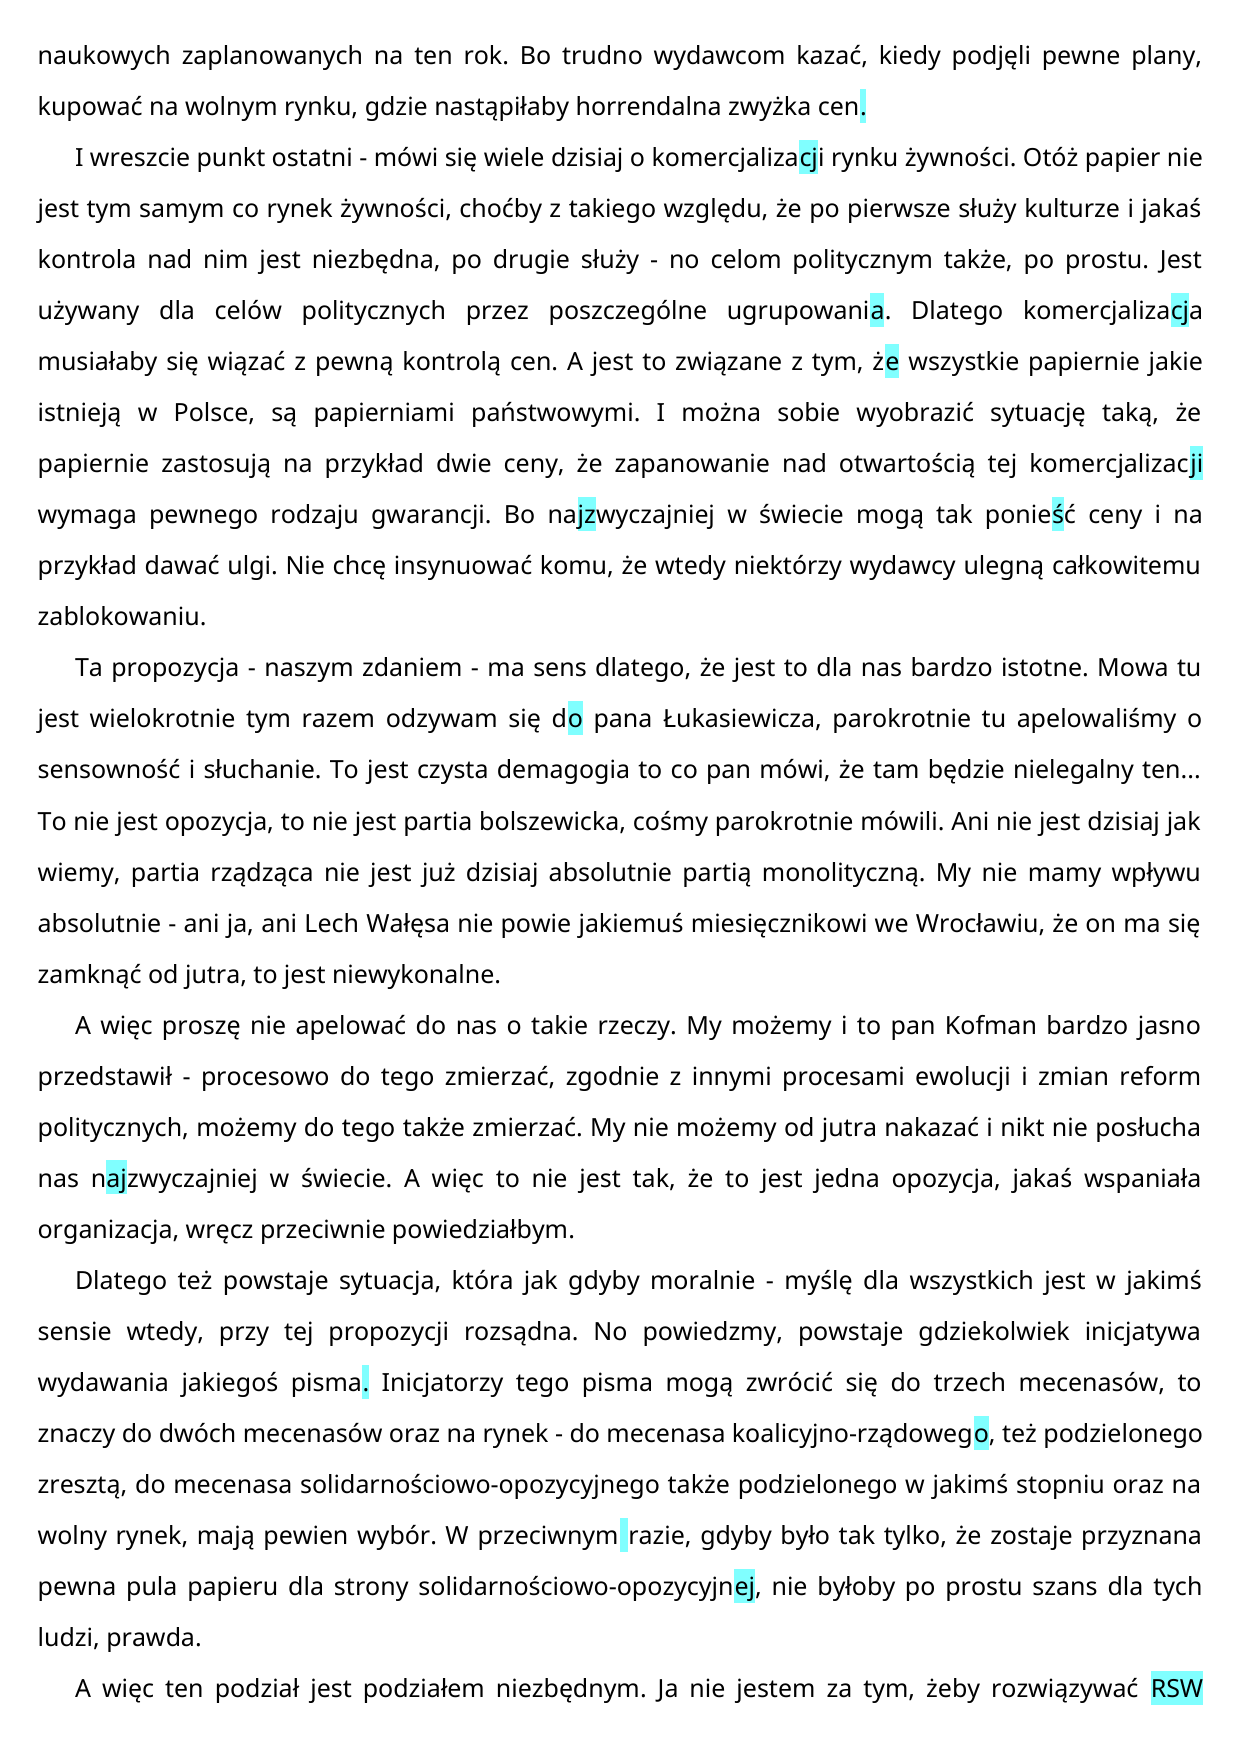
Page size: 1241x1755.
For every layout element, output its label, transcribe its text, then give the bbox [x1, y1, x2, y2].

text A więc proszę nie apelować do nas o takie rzeczy. My możemy i to pan Kofman bardzo jasno przedstawił - procesowo do tego zmierzać, zgodnie z innymi procesami ewolucji i zmian reform politycznych, możemy do tego także zmierzać. My nie możemy od jutra nakazać i nikt nie posłucha nas najzwyczajniej w świecie. A więc to nie jest tak, że to jest jedna opozycja, jakaś wspaniała organizacja, wręcz przeciwnie powiedziałbym. [37, 1007, 1203, 1246]
text I wreszcie punkt ostatni - mówi się wiele dzisiaj o komercjalizacji rynku żywności. Otóż papier nie jest tym samym co rynek żywności, choćby z takiego względu, że po pierwsze służy kulturze i jakaś kontrola nad nim jest niezbędna, po drugie służy - no celom politycznym także, po prostu. Jest używany dla celów politycznych przez poszczególne ugrupowania. Dlatego komercjalizacja musiałaby się wiązać z pewną kontrolą cen. A jest to związane z tym, że wszystkie papiernie jakie istnieją w Polsce, są papierniami państwowymi. I można sobie wyobrazić sytuację taką, że papiernie zastosują na przykład dwie ceny, że zapanowanie nad otwartością tej komercjalizacji wymaga pewnego rodzaju gwarancji. Bo najzwyczajniej w świecie mogą tak ponieść ceny i na przykład dawać ulgi. Nie chcę insynuować komu, że wtedy niektórzy wydawcy ulegną całkowitemu zablokowaniu. [37, 139, 1203, 633]
text naukowych zaplanowanych na ten rok. Bo trudno wydawcom kazać, kiedy podjęli pewne plany, kupować na wolnym rynku, gdzie nastąpiłaby horrendalna zwyżka cen. [37, 37, 1203, 123]
text A więc ten podział jest podziałem niezbędnym. Ja nie jestem za tym, żeby rozwiązywać RSW [37, 1671, 1203, 1705]
text Ta propozycja - naszym zdaniem - ma sens dlatego, że jest to dla nas bardzo istotne. Mowa tu jest wielokrotnie tym razem odzywam się do pana Łukasiewicza, parokrotnie tu apelowaliśmy o sensowność i słuchanie. To jest czysta demagogia to co pan mówi, że tam będzie nielegalny ten... To nie jest opozycja, to nie jest partia bolszewicka, cośmy parokrotnie mówili. Ani nie jest dzisiaj jak wiemy, partia rządząca nie jest już dzisiaj absolutnie partią monolityczną. My nie mamy wpływu absolutnie - ani ja, ani Lech Wałęsa nie powie jakiemuś miesięcznikowi we Wrocławiu, że on ma się zamknąć od jutra, to jest niewykonalne. [37, 650, 1203, 990]
text Dlatego też powstaje sytuacja, która jak gdyby moralnie - myślę dla wszystkich jest w jakimś sensie wtedy, przy tej propozycji rozsądna. No powiedzmy, powstaje gdziekolwiek inicjatywa wydawania jakiegoś pisma. Inicjatorzy tego pisma mogą zwrócić się do trzech mecenasów, to znaczy do dwóch mecenasów oraz na rynek - do mecenasa koalicyjno-rządowego, też podzielonego zresztą, do mecenasa solidarnościowo-opozycyjnego także podzielonego w jakimś stopniu oraz na wolny rynek, mają pewien wybór. W przeciwnym razie, gdyby było tak tylko, że zostaje przyznana pewna pula papieru dla strony solidarnościowo-opozycyjnej, nie byłoby po prostu szans dla tych ludzi, prawda. [37, 1262, 1203, 1654]
